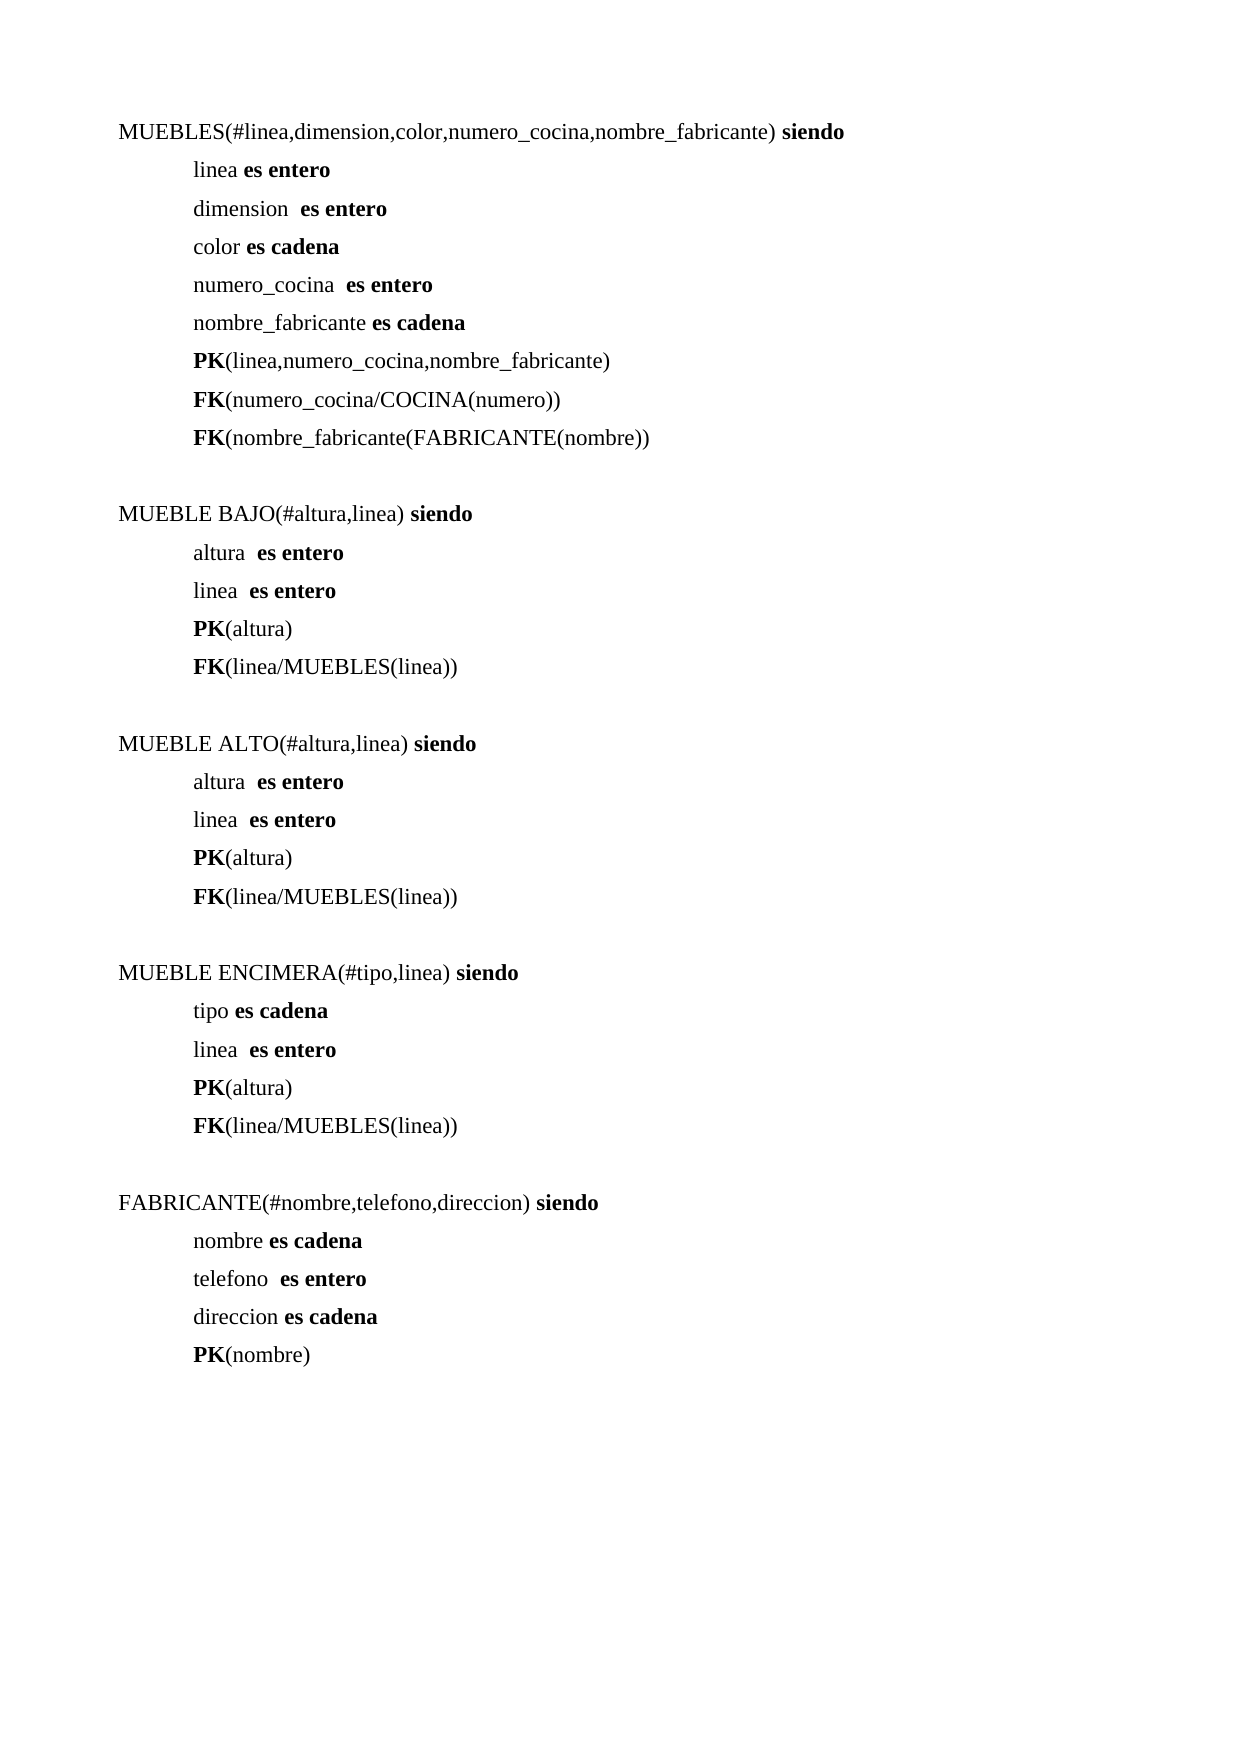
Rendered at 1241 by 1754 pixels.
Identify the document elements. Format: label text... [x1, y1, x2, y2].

text linea es entero [118, 156, 1122, 183]
text direccion es cadena [118, 1303, 1122, 1329]
text PK(altura) [118, 844, 1122, 871]
text nombre_fabricante es cadena [118, 309, 1122, 336]
text PK(altura) [118, 1074, 1122, 1100]
text FK(linea/MUEBLES(linea)) [118, 883, 1122, 909]
text FABRICANTE(#nombre,telefono,direccion) siendo [118, 1188, 1122, 1215]
text numero_cocina es entero [118, 271, 1122, 297]
text FK(numero_cocina/COCINA(numero)) [118, 386, 1122, 412]
text PK(altura) [118, 615, 1122, 641]
text linea es entero [118, 806, 1122, 833]
text nombre es cadena [118, 1227, 1122, 1253]
text altura es entero [118, 768, 1122, 794]
text MUEBLES(#linea,dimension,color,numero_cocina,nombre_fabricante) siendo [118, 118, 1122, 144]
text FK(linea/MUEBLES(linea)) [118, 1112, 1122, 1138]
text PK(nombre) [118, 1341, 1122, 1368]
text PK(linea,numero_cocina,nombre_fabricante) [118, 347, 1122, 374]
text color es cadena [118, 233, 1122, 259]
text MUEBLE ALTO(#altura,linea) siendo [118, 730, 1122, 756]
text dimension es entero [118, 194, 1122, 221]
text MUEBLE ENCIMERA(#tipo,linea) siendo [118, 959, 1122, 986]
text linea es entero [118, 1036, 1122, 1062]
text tipo es cadena [118, 997, 1122, 1024]
text telefono es entero [118, 1265, 1122, 1291]
text FK(linea/MUEBLES(linea)) [118, 653, 1122, 680]
text MUEBLE BAJO(#altura,linea) siendo [118, 500, 1122, 527]
text linea es entero [118, 577, 1122, 603]
text altura es entero [118, 539, 1122, 565]
text FK(nombre_fabricante(FABRICANTE(nombre)) [118, 424, 1122, 450]
